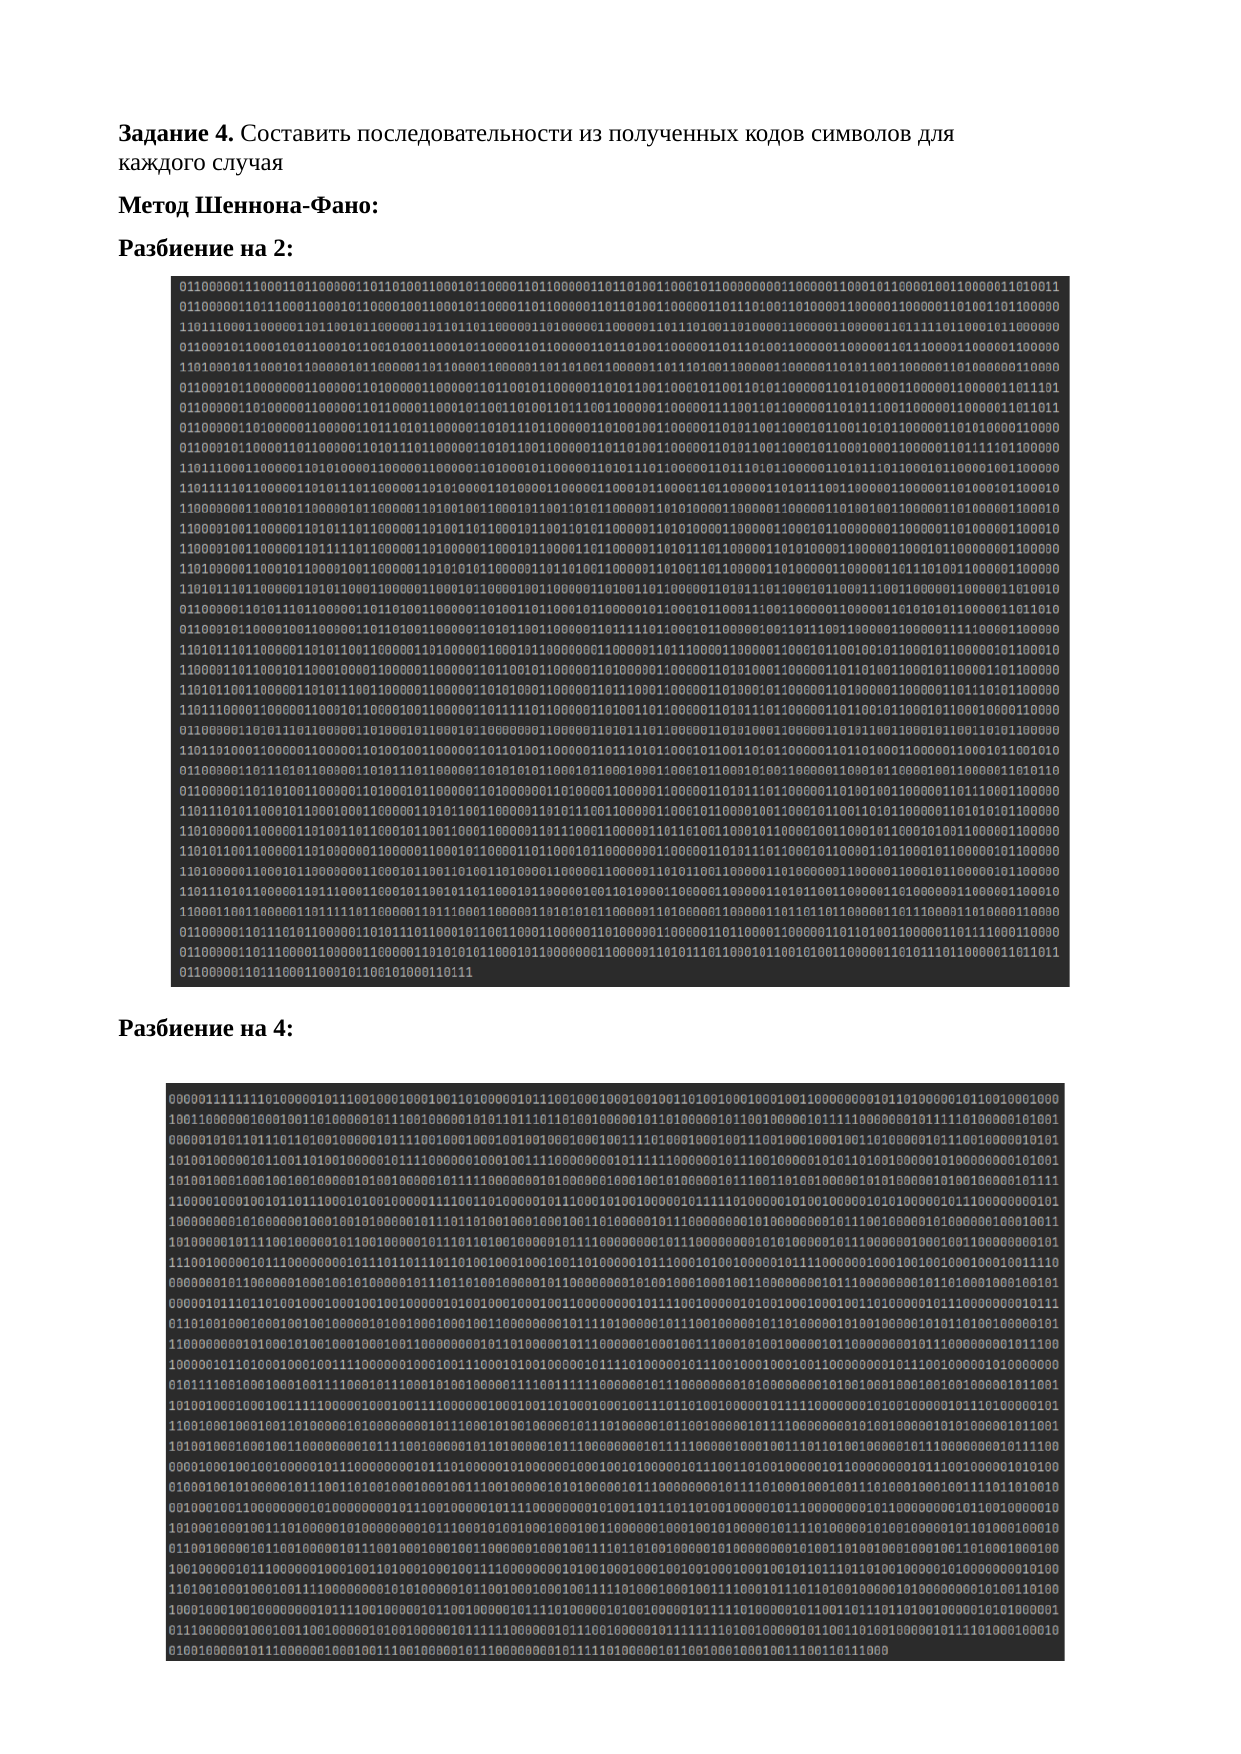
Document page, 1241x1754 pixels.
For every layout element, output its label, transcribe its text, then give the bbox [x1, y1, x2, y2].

picture [170, 276, 1070, 987]
text Разбиение на 2: [118, 233, 1017, 262]
picture [165, 1083, 1065, 1661]
text Метод Шеннона-Фано: [118, 190, 1017, 219]
text Задание 4. Составить последовательности из полученных кодов символов для каждого случая [118, 118, 1017, 176]
text Разбиение на 4: [118, 1013, 1017, 1042]
